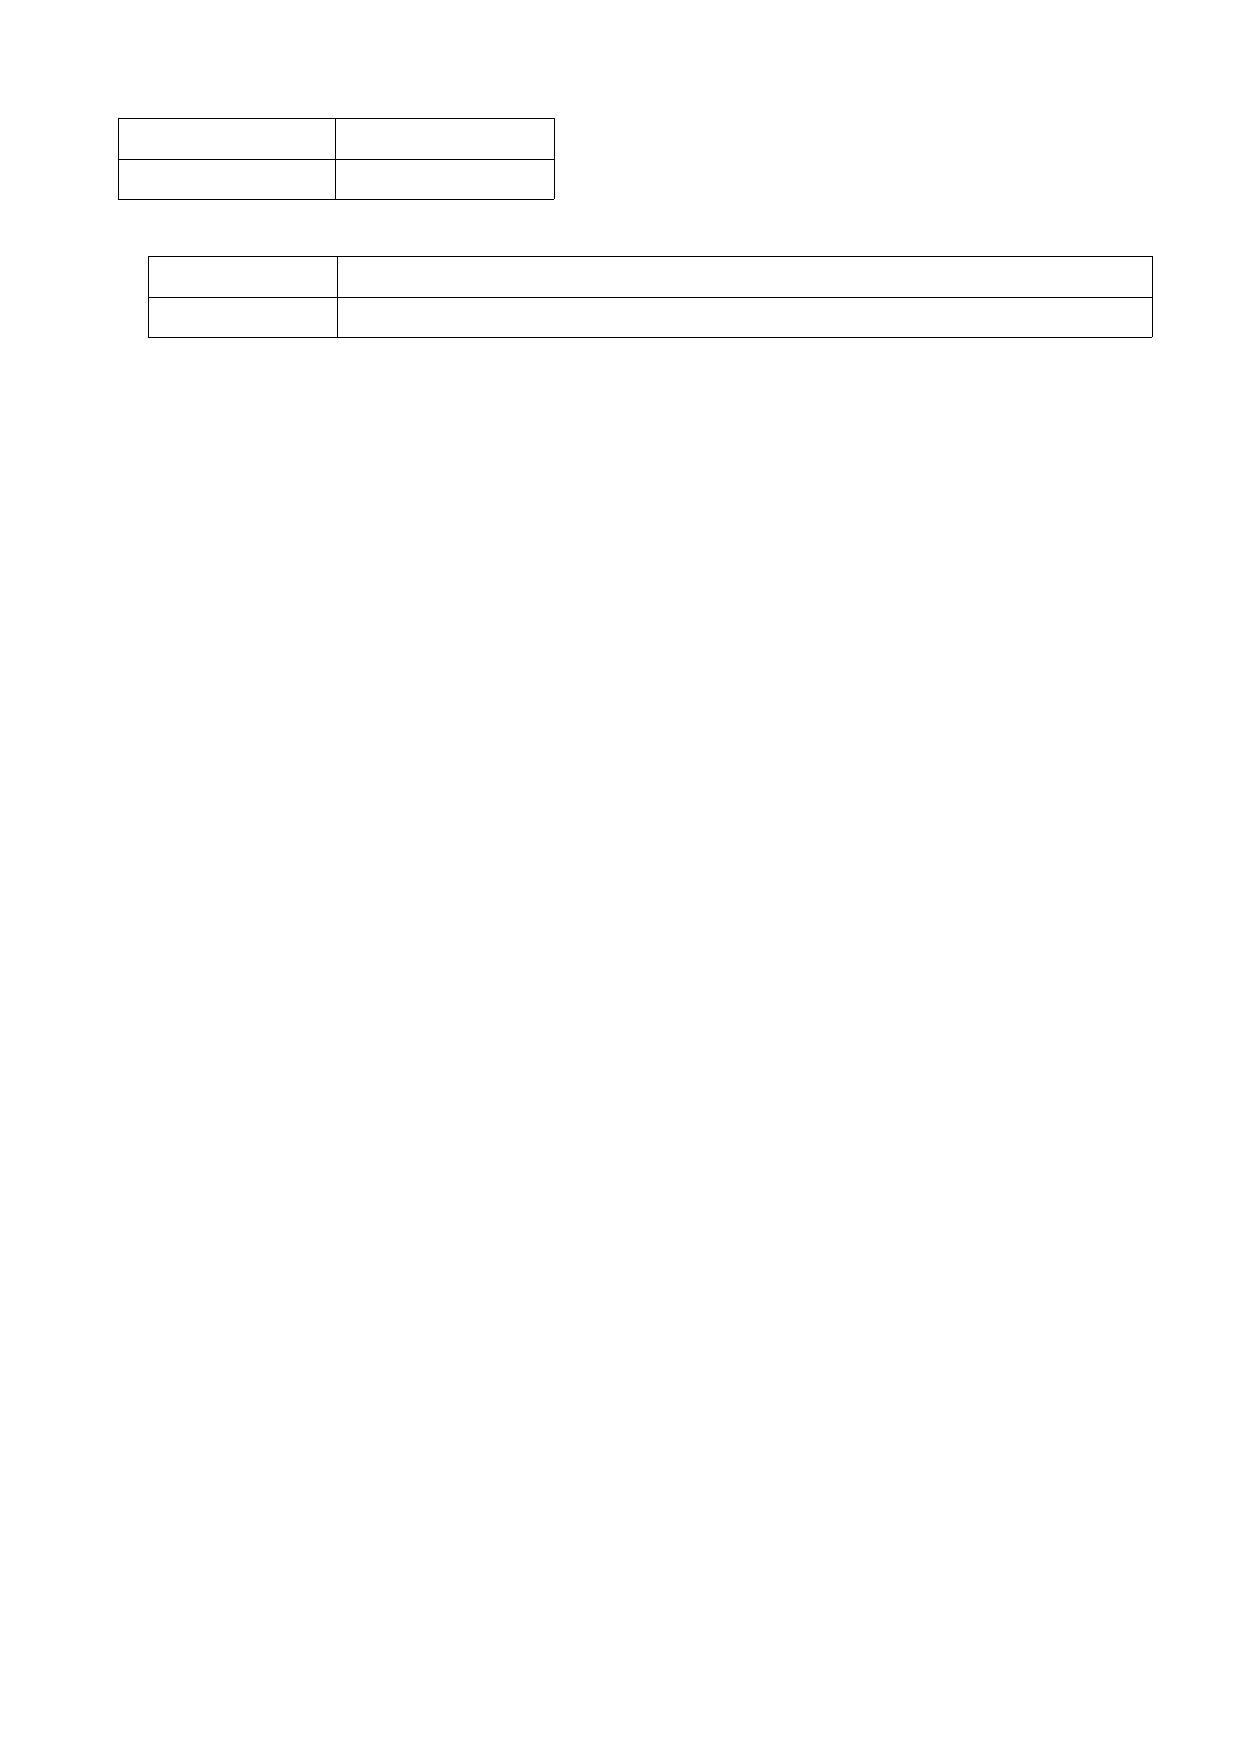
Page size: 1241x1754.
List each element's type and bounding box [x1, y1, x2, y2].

table_header [149, 257, 337, 297]
table_header [336, 119, 554, 158]
table_cell [119, 160, 335, 199]
table_cell [336, 160, 554, 199]
table_cell [149, 298, 337, 337]
table_cell [338, 298, 1152, 337]
table_header [119, 119, 335, 158]
table_header [338, 257, 1152, 297]
